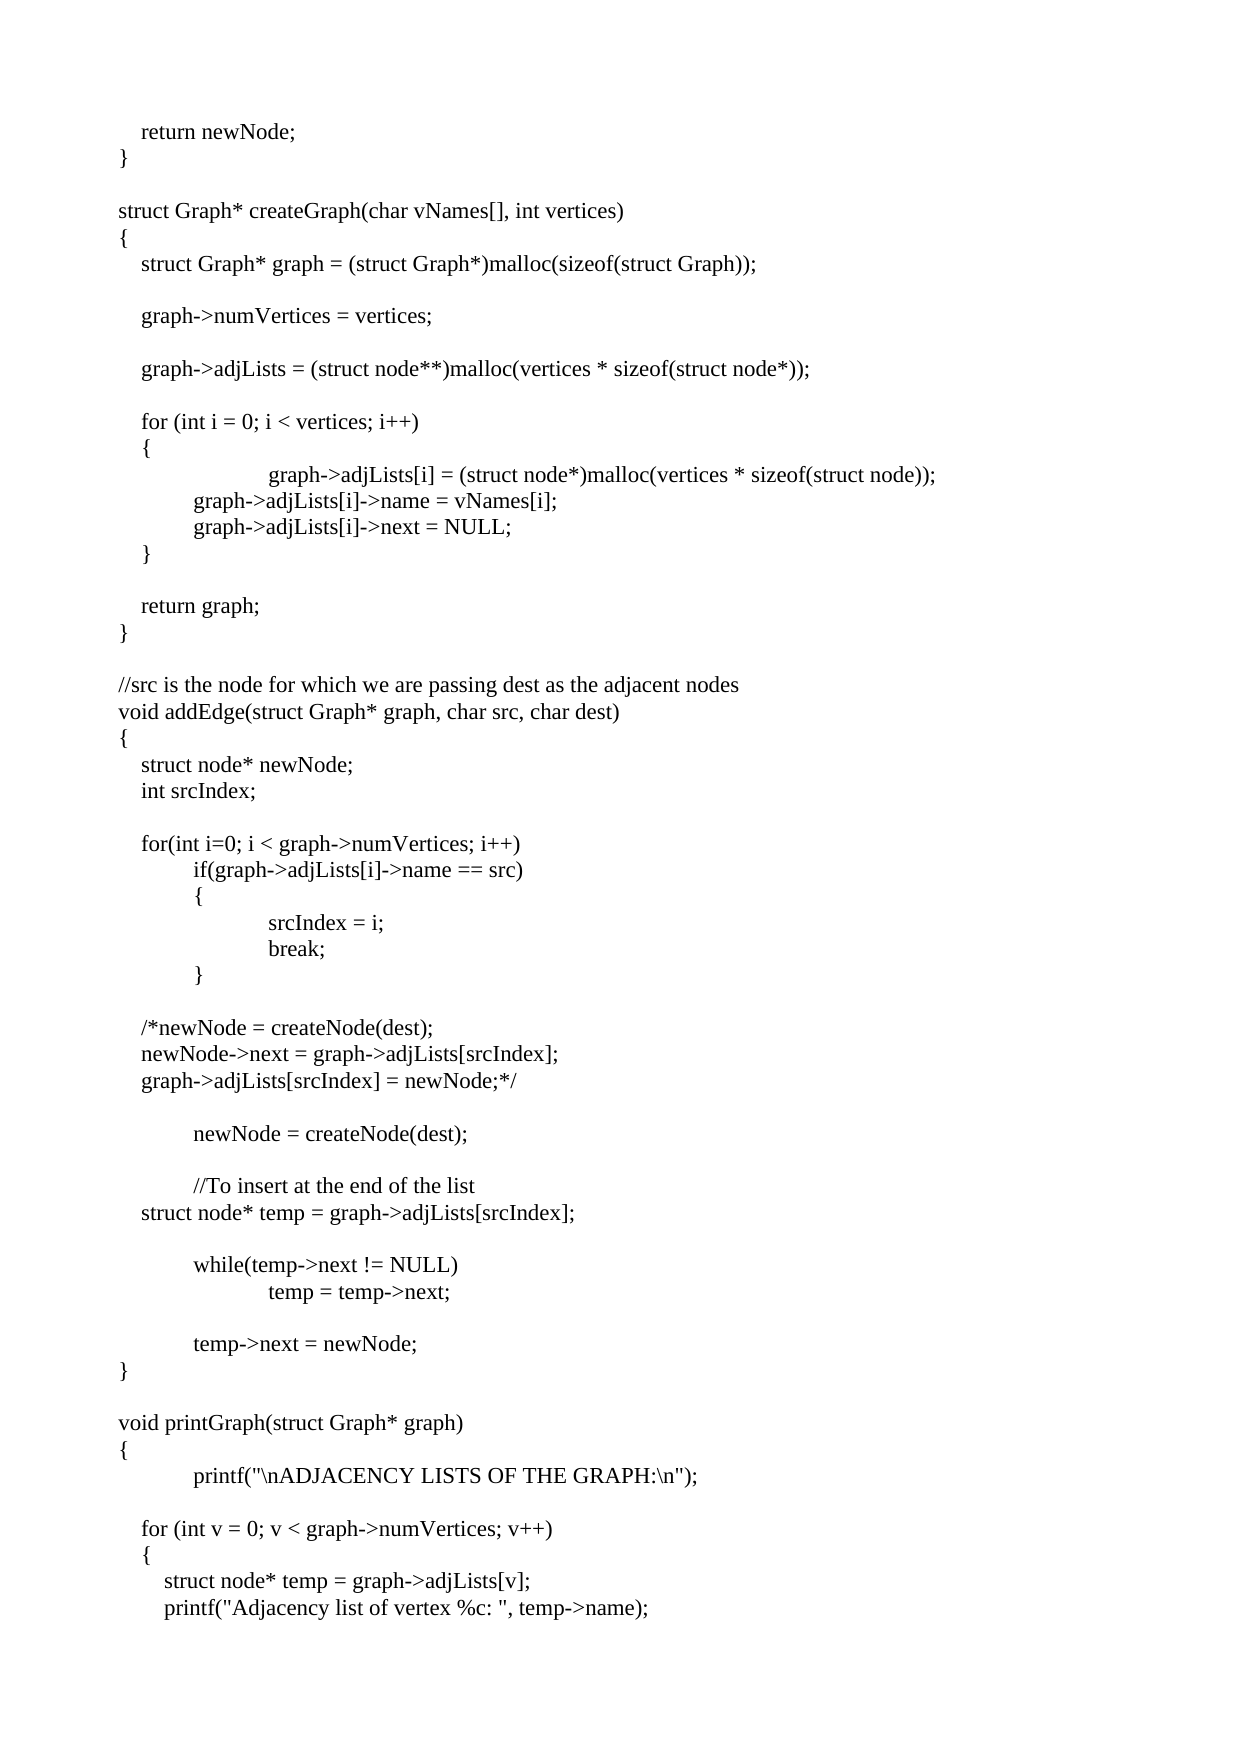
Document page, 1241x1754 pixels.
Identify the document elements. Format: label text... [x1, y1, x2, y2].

text } [118, 144, 1122, 171]
text temp->next = newNode; [118, 1330, 1122, 1357]
text for (int i = 0; i < vertices; i++) [118, 408, 1122, 434]
text printf("Adjacency list of vertex %c: ", temp->name); [118, 1594, 1122, 1620]
text { [118, 882, 1122, 909]
text struct Graph* graph = (struct Graph*)malloc(sizeof(struct Graph)); [118, 250, 1122, 276]
text { [118, 223, 1122, 250]
text { [118, 434, 1122, 461]
text break; [118, 935, 1122, 961]
text graph->adjLists[i]->name = vNames[i]; [118, 487, 1122, 513]
text struct Graph* createGraph(char vNames[], int vertices) [118, 197, 1122, 223]
text srcIndex = i; [118, 909, 1122, 935]
text struct node* newNode; [118, 751, 1122, 777]
text } [118, 540, 1122, 566]
text printf("\nADJACENCY LISTS OF THE GRAPH:\n"); [118, 1462, 1122, 1488]
text } [118, 1357, 1122, 1383]
text if(graph->adjLists[i]->name == src) [118, 856, 1122, 882]
text for(int i=0; i < graph->numVertices; i++) [118, 830, 1122, 856]
text temp = temp->next; [118, 1278, 1122, 1304]
text //To insert at the end of the list [118, 1172, 1122, 1199]
text int srcIndex; [118, 777, 1122, 803]
text } [118, 619, 1122, 645]
text /*newNode = createNode(dest); [118, 1014, 1122, 1041]
text void addEdge(struct Graph* graph, char src, char dest) [118, 698, 1122, 724]
text //src is the node for which we are passing dest as the adjacent nodes [118, 672, 1122, 698]
text { [118, 1541, 1122, 1568]
text graph->adjLists[i]->next = NULL; [118, 513, 1122, 540]
text void printGraph(struct Graph* graph) [118, 1409, 1122, 1436]
text while(temp->next != NULL) [118, 1251, 1122, 1278]
text newNode->next = graph->adjLists[srcIndex]; [118, 1041, 1122, 1067]
text { [118, 724, 1122, 751]
text { [118, 1436, 1122, 1462]
text struct node* temp = graph->adjLists[srcIndex]; [118, 1199, 1122, 1225]
text graph->numVertices = vertices; [118, 303, 1122, 329]
text for (int v = 0; v < graph->numVertices; v++) [118, 1515, 1122, 1541]
text } [118, 961, 1122, 988]
text newNode = createNode(dest); [118, 1119, 1122, 1146]
text graph->adjLists[srcIndex] = newNode;*/ [118, 1067, 1122, 1093]
text return graph; [118, 592, 1122, 619]
text graph->adjLists[i] = (struct node*)malloc(vertices * sizeof(struct node)); [118, 461, 1122, 487]
text graph->adjLists = (struct node**)malloc(vertices * sizeof(struct node*)); [118, 355, 1122, 382]
text return newNode; [118, 118, 1122, 144]
text struct node* temp = graph->adjLists[v]; [118, 1568, 1122, 1594]
